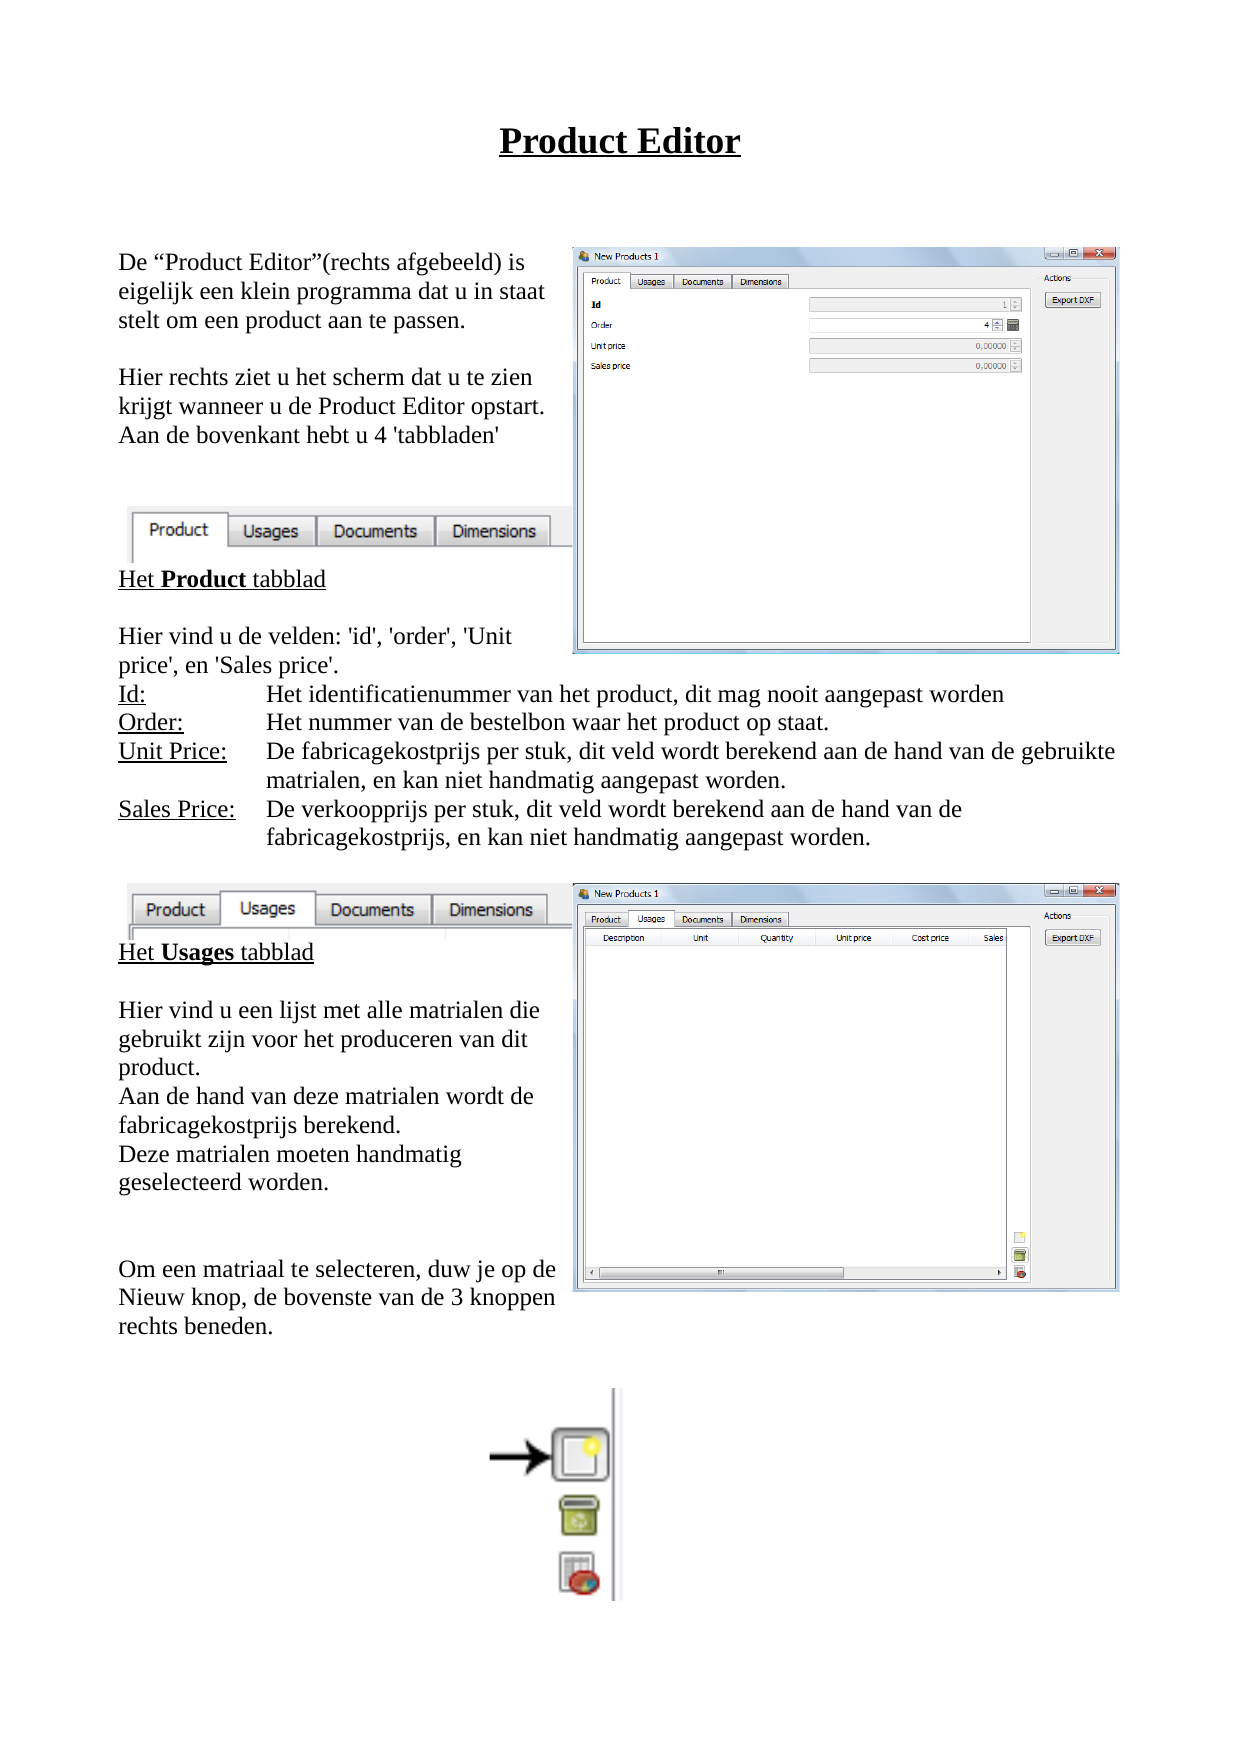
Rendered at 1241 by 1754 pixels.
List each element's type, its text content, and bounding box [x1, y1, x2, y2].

text Deze matrialen moeten handmatig geselecteerd worden. [118, 1139, 572, 1196]
picture [126, 247, 1120, 654]
text Het Product tabblad [118, 564, 572, 592]
picture [489, 1388, 623, 1601]
text Hier rechts ziet u het scherm dat u te zien krijgt wanneer u de Product Editor opstart. [118, 362, 572, 420]
picture [126, 883, 1120, 1292]
text Het Usages tabblad [118, 937, 572, 966]
text fabricagekostprijs, en kan niet handmatig aangepast worden. [118, 822, 1122, 851]
text De “Product Editor”(rechts afgebeeld) is eigelijk een klein programma dat u in staat stelt om een product aan te passen. [118, 247, 572, 334]
text matrialen, en kan niet handmatig aangepast worden. [118, 765, 1122, 794]
text Hier vind u de velden: 'id', 'order', 'Unit price', en 'Sales price'. [118, 621, 1122, 679]
text Unit Price: De fabricagekostprijs per stuk, dit veld wordt berekend aan de hand van de gebruikte [118, 736, 1122, 765]
text Product Editor [118, 118, 1122, 161]
text Id: Het identificatienummer van het product, dit mag nooit aangepast worden [118, 679, 1122, 707]
text Aan de hand van deze matrialen wordt de fabricagekostprijs berekend. [118, 1081, 572, 1139]
text Om een matriaal te selecteren, duw je op de Nieuw knop, de bovenste van de 3 knoppen rechts beneden. [118, 1254, 1122, 1340]
text Aan de bovenkant hebt u 4 'tabbladen' [118, 420, 572, 449]
text Order: Het nummer van de bestelbon waar het product op staat. [118, 707, 1122, 736]
text Hier vind u een lijst met alle matrialen die gebruikt zijn voor het produceren van dit product. [118, 995, 572, 1081]
text Sales Price: De verkoopprijs per stuk, dit veld wordt berekend aan de hand van de [118, 794, 1122, 822]
